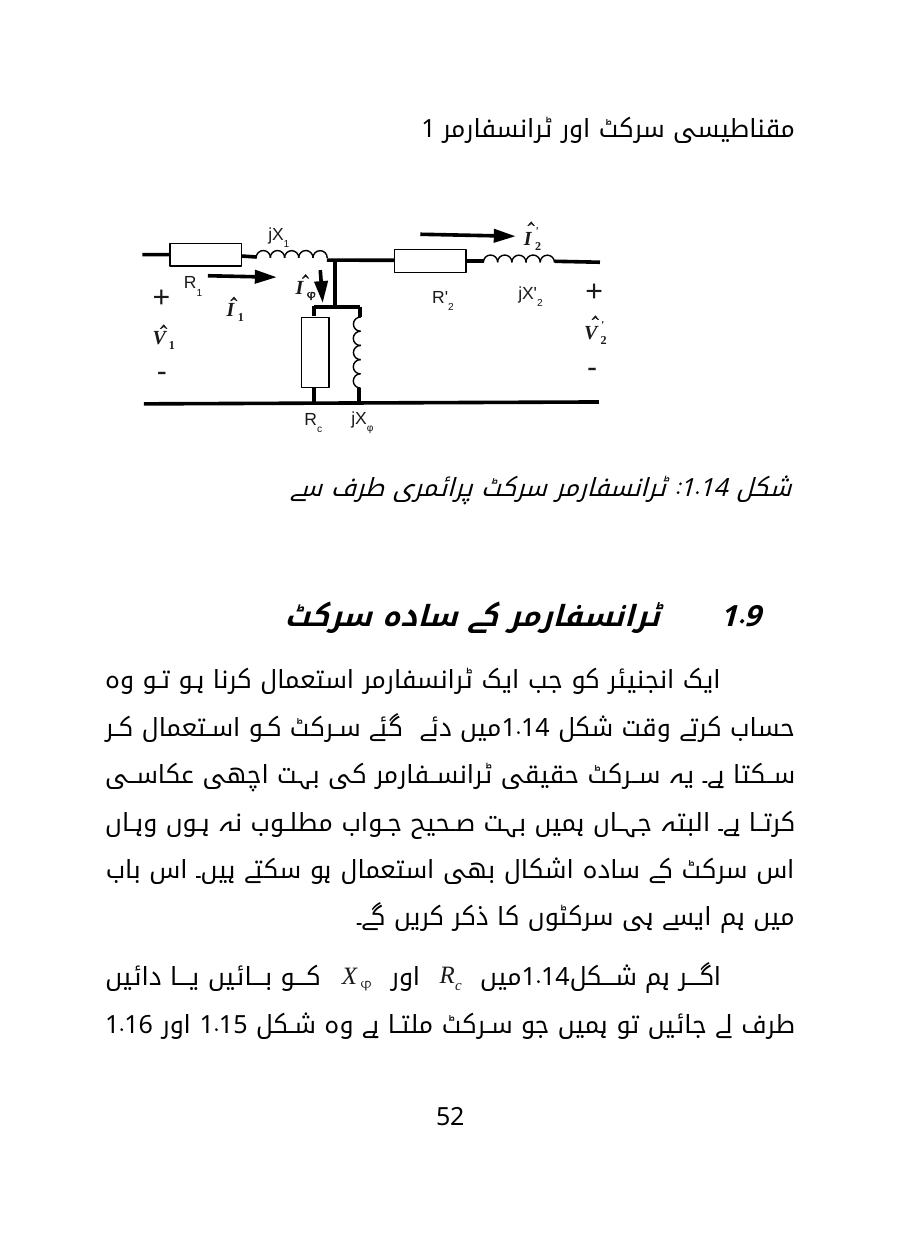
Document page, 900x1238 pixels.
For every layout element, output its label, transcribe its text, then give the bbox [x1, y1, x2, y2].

text ایک انجنیئر کو جب ایک ٹرانسفارمر استعمال کرنا ہو تو وہ حساب کرتے وقت شکل 1.14میں دئے گئے سرکٹ کو استعمال کر سکتا ہے۔ یہ سرکٹ حقیقی ٹرانسفارمر کی بہت اچھی عکاسی کرتا ہے۔ البتہ جہاں ہمیں بہت صحیح جواب مطلوب نہ ہوں وہاں اس سرکٹ کے سادہ اشکال بھی استعمال ہو سکتے ہیں۔ اس باب میں ہم ایسے ہی سرکٹوں کا ذکر کریں گے۔ [105, 657, 795, 941]
subtitle ٹرانسفارمر کے سادہ سرکٹ [105, 589, 720, 644]
text اگر ہم شکل1.14میںاورکو بائیں یا دائیں طرف لے جائیں تو ہمیں جو سرکٹ ملتا ہے وہ شکل 1.15 اور 1.16 میں دکھایا گیا ہے۔چونکہ کی مقدار بہت کم ہوتی ہے اس لئے ایسا کرنے سے کوئی خاص فرق نہیں پڑتا۔ چونکہ اس شکل میں ،، اورسلسلہ وار ہیں اس لئے ان کو جمع کیا جا سکتا ہے۔ ان اشکال میں ایسے ہی کیا گیا ہے۔ مزید چونکہ کور لاس بہت کم ہوتا ہے اس لئے ہم اورکو بالکل بھی ہٹا سکتے ہیں۔ ایک قدم اور آگے چونکہ لہٰذا ہم کو بھی نظرانداز کر سکتے ہیں۔ یہ دو سرکٹ شکل 1.17اور 1.18میں دکھائے گئے ہیں۔ [105, 954, 795, 1048]
text شکل 1.14: ٹرانسفارمر سرکٹ پرائمری طرف سے [109, 195, 791, 511]
